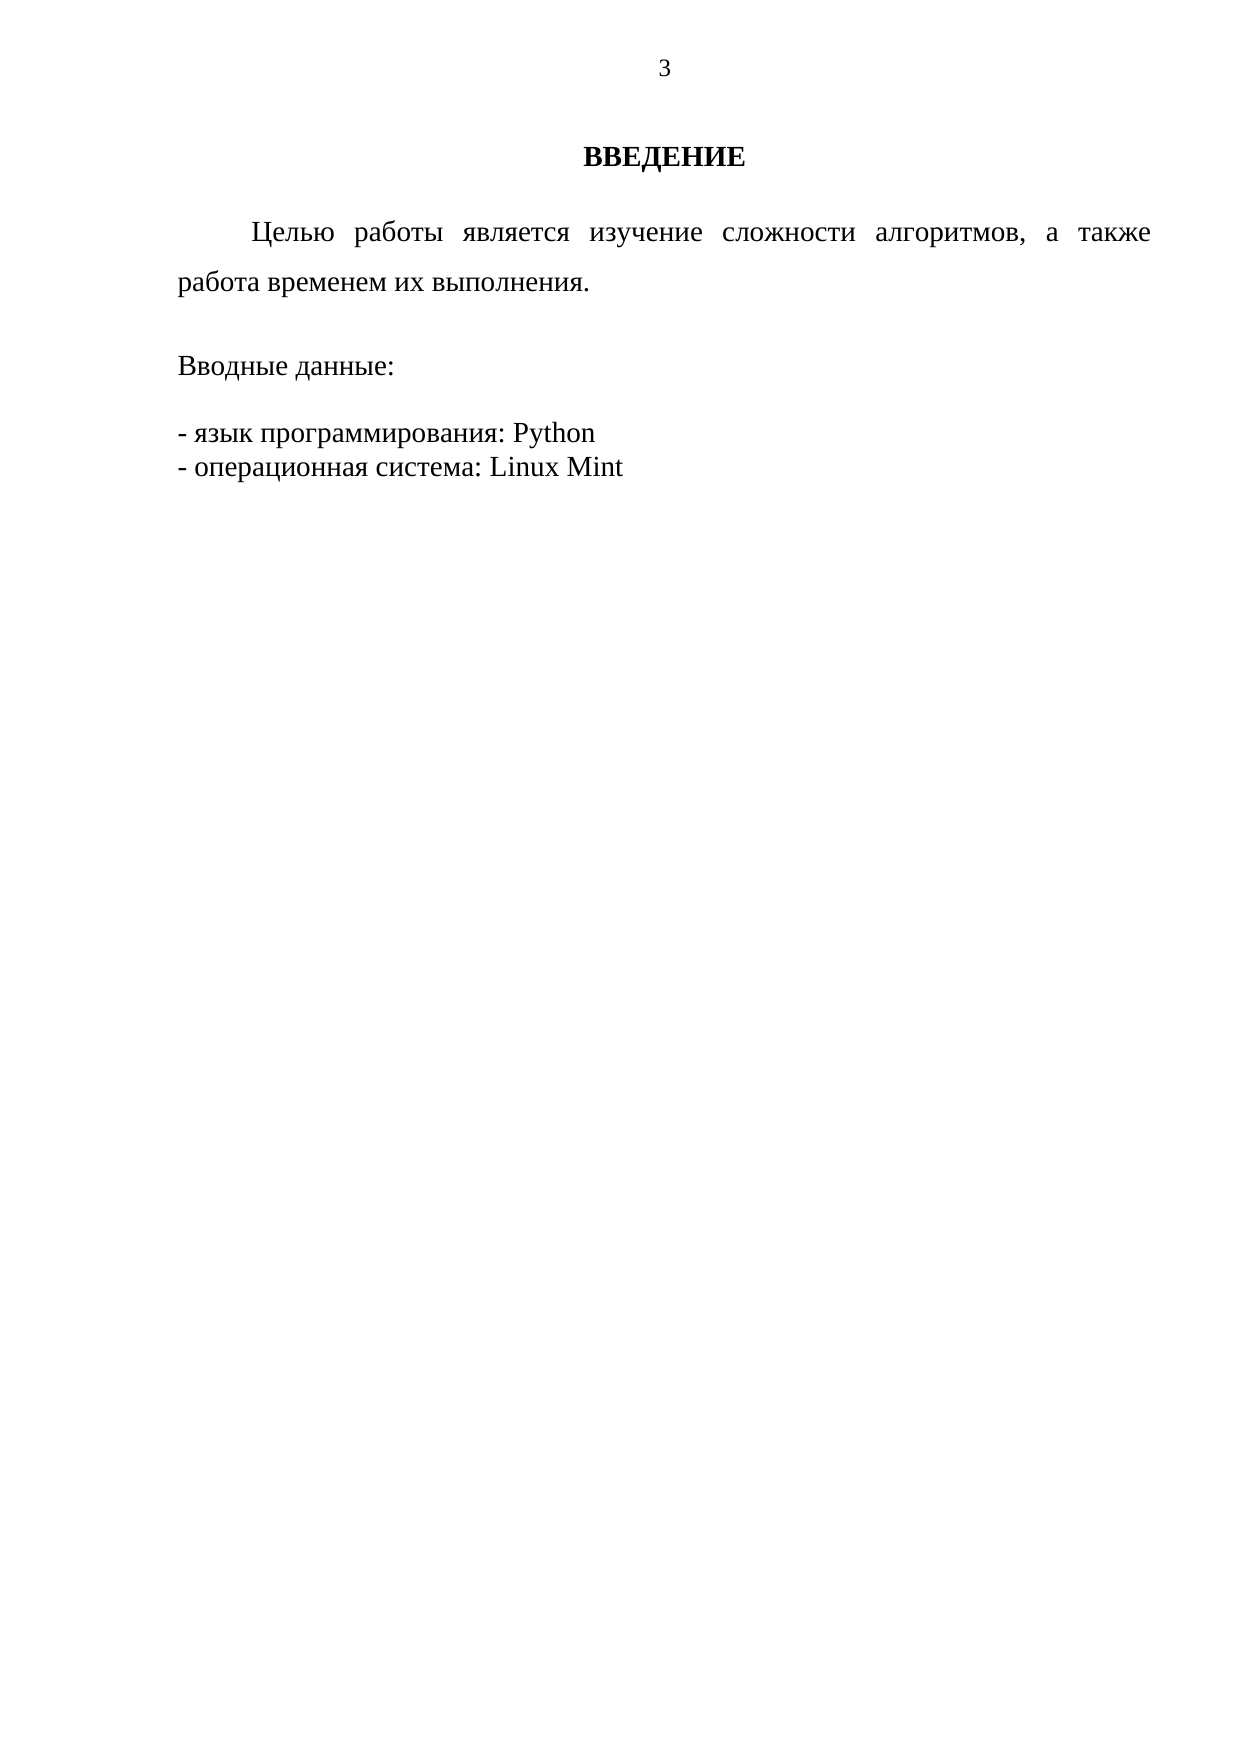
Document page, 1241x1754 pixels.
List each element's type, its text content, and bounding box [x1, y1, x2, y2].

text - язык программирования: Python [177, 416, 1152, 449]
text Вводные данные: [177, 348, 1152, 382]
text Целью работы является изучение сложности алгоритмов, а также работа временем их выполнения. [177, 214, 1152, 298]
subtitle Введение [177, 139, 1152, 172]
text - операционная система: Linux Mint [177, 449, 1152, 483]
